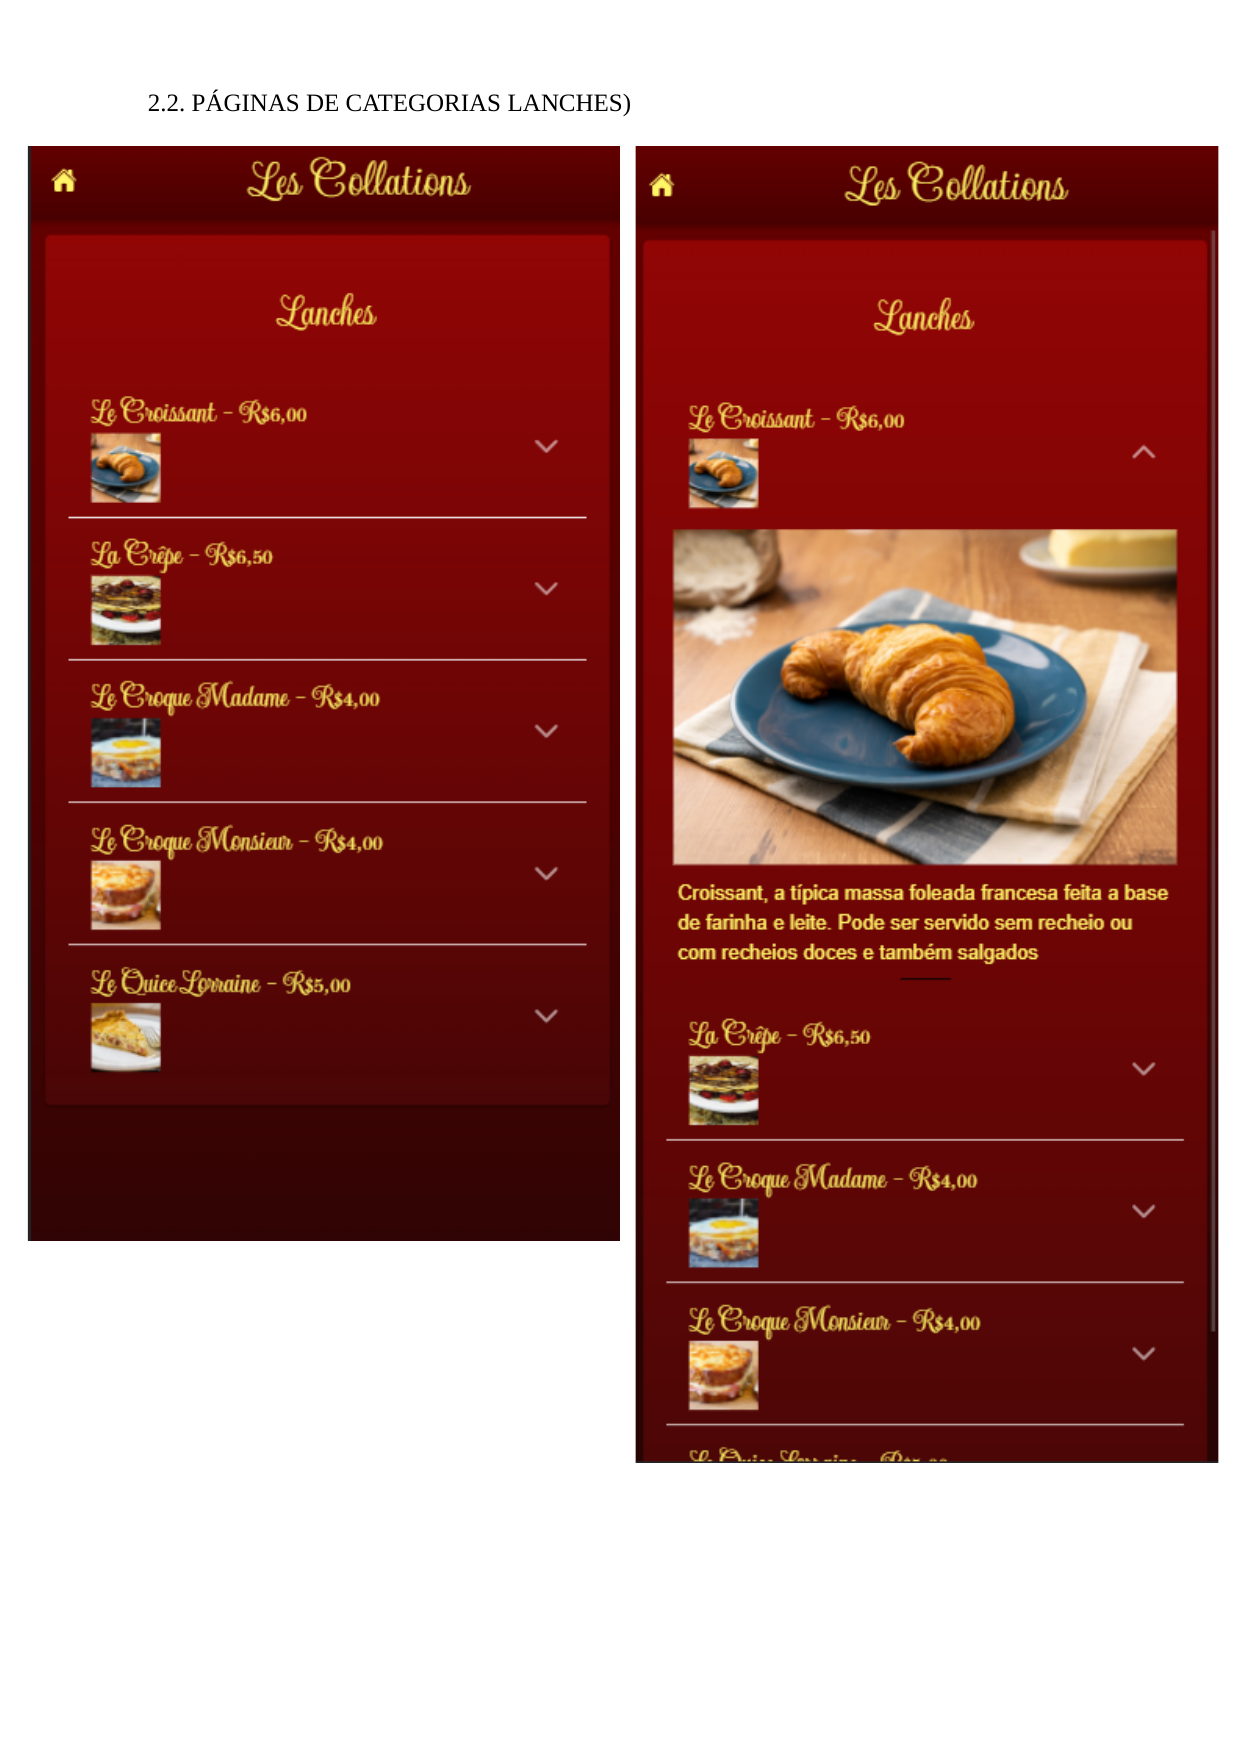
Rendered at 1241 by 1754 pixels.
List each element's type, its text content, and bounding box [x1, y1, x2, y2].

picture [635, 146, 1219, 1463]
picture [27, 146, 620, 1241]
subtitle 2.2. PÁGINAS DE CATEGORIAS LANCHES) [148, 88, 1169, 117]
